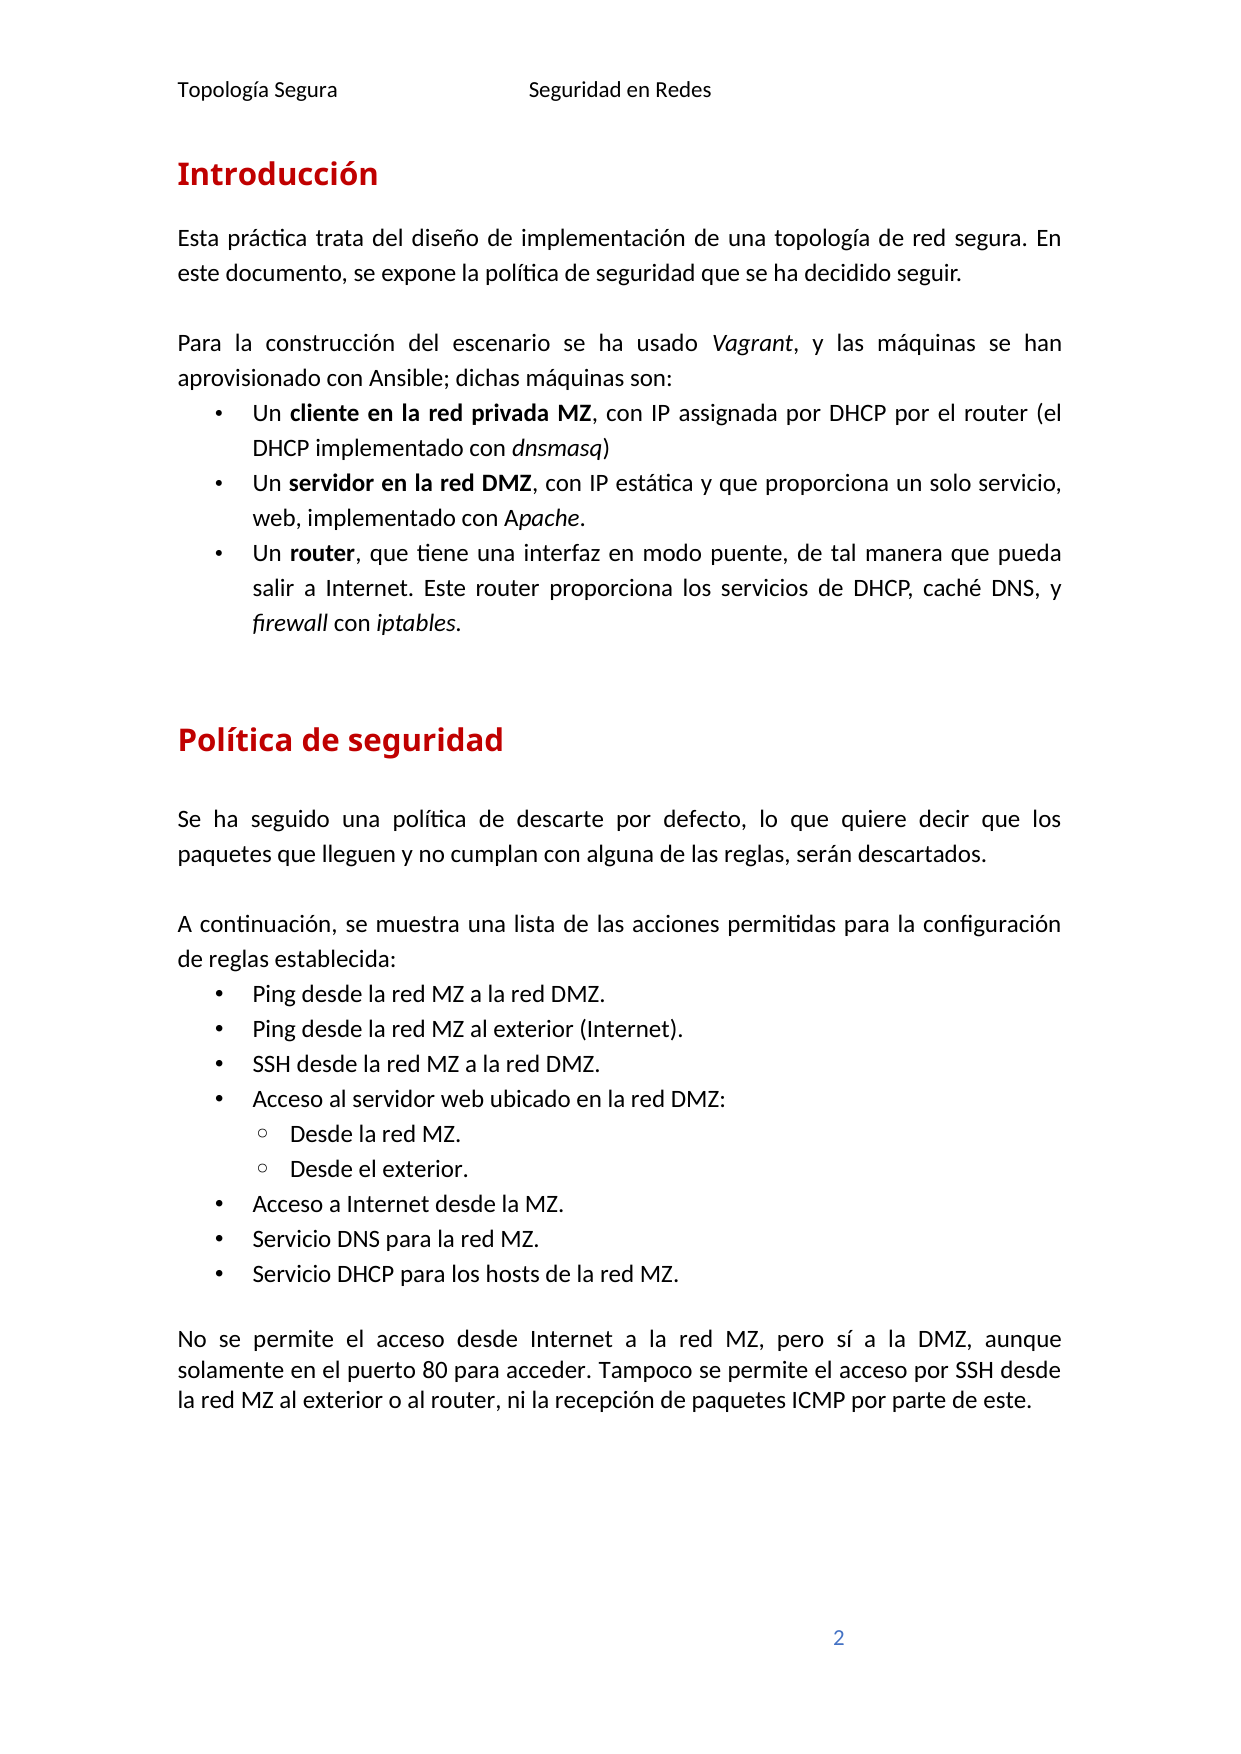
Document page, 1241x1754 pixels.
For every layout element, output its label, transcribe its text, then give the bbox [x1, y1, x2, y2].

list Acceso a Internet desde la MZ. [215, 1188, 1063, 1218]
subtitle Política de seguridad [177, 718, 1063, 760]
text No se permite el acceso desde Internet a la red MZ, pero sí a la DMZ, aunque solamente en el puerto 80 para acceder. Tampoco se permite el acceso por SSH desde la red MZ al exterior o al router, ni la recepción de paquetes ICMP por parte de este. [177, 1323, 1063, 1415]
text Para la construcción del escenario se ha usado Vagrant, y las máquinas se han aprovisionado con Ansible; dichas máquinas son: [177, 327, 1063, 393]
list Un servidor en la red DMZ, con IP estática y que proporciona un solo servicio, web, implementado con Apache. [215, 467, 1063, 533]
list SSH desde la red MZ a la red DMZ. [215, 1048, 1063, 1078]
list Un router, que tiene una interfaz en modo puente, de tal manera que pueda salir a Internet. Este router proporciona los servicios de DHCP, caché DNS, y firewall con iptables. [215, 537, 1063, 638]
list Un cliente en la red privada MZ, con IP assignada por DHCP por el router (el DHCP implementado con dnsmasq) [215, 397, 1063, 463]
list Ping desde la red MZ al exterior (Internet). [215, 1013, 1063, 1043]
text A continuación, se muestra una lista de las acciones permitidas para la configuración de reglas establecida: [177, 908, 1063, 973]
list Desde la red MZ. [252, 1118, 1063, 1148]
list Ping desde la red MZ a la red DMZ. [215, 978, 1063, 1008]
list Acceso al servidor web ubicado en la red DMZ: [215, 1083, 1063, 1113]
text Se ha seguido una política de descarte por defecto, lo que quiere decir que los paquetes que lleguen y no cumplan con alguna de las reglas, serán descartados. [177, 803, 1063, 868]
list Servicio DHCP para los hosts de la red MZ. [215, 1258, 1063, 1288]
list Servicio DNS para la red MZ. [215, 1223, 1063, 1253]
list Desde el exterior. [252, 1153, 1063, 1183]
text Esta práctica trata del diseño de implementación de una topología de red segura. En este documento, se expone la política de seguridad que se ha decidido seguir. [177, 222, 1063, 288]
subtitle Introducción [177, 152, 1063, 194]
